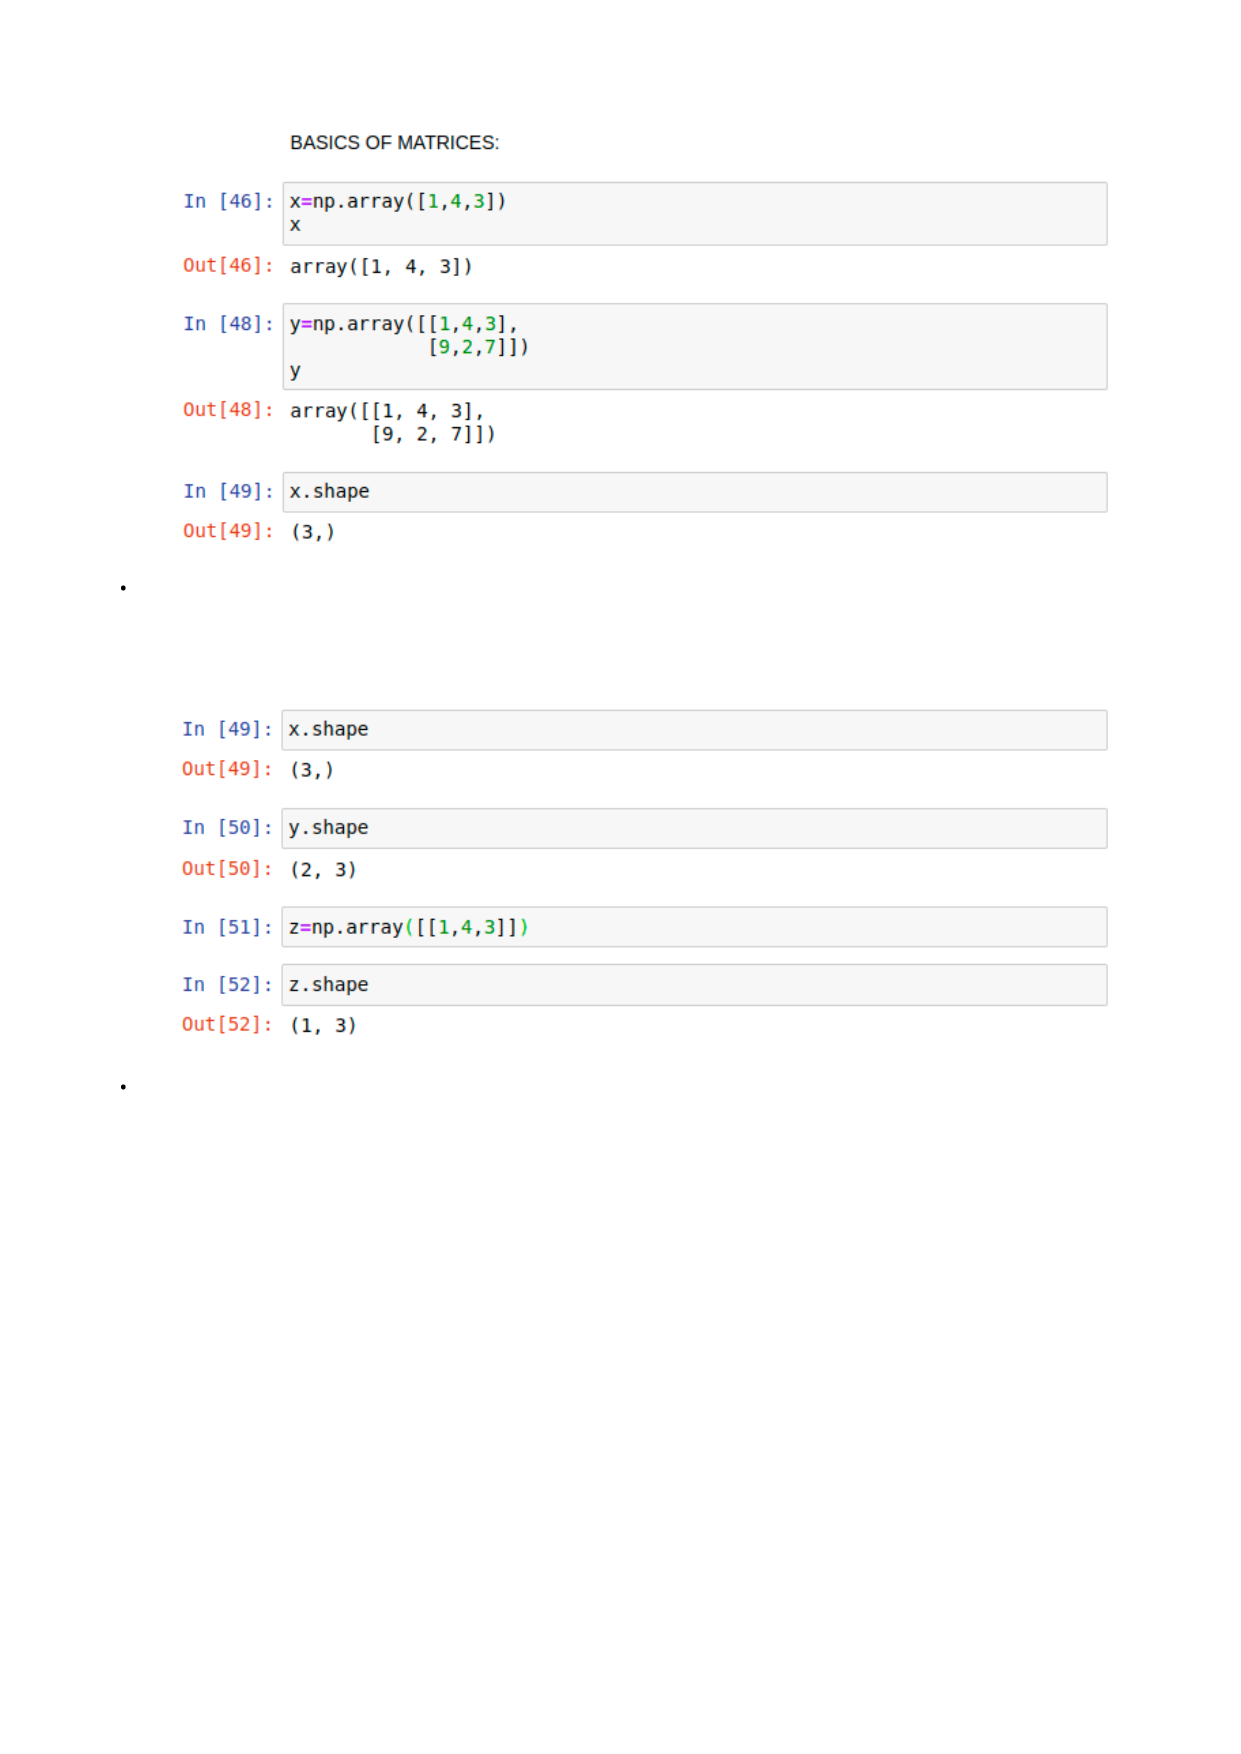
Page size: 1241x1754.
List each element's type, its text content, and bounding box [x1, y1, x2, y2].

text . [118, 1050, 1122, 1101]
picture [118, 118, 1123, 551]
text . [118, 551, 1122, 602]
picture [118, 703, 1123, 1050]
